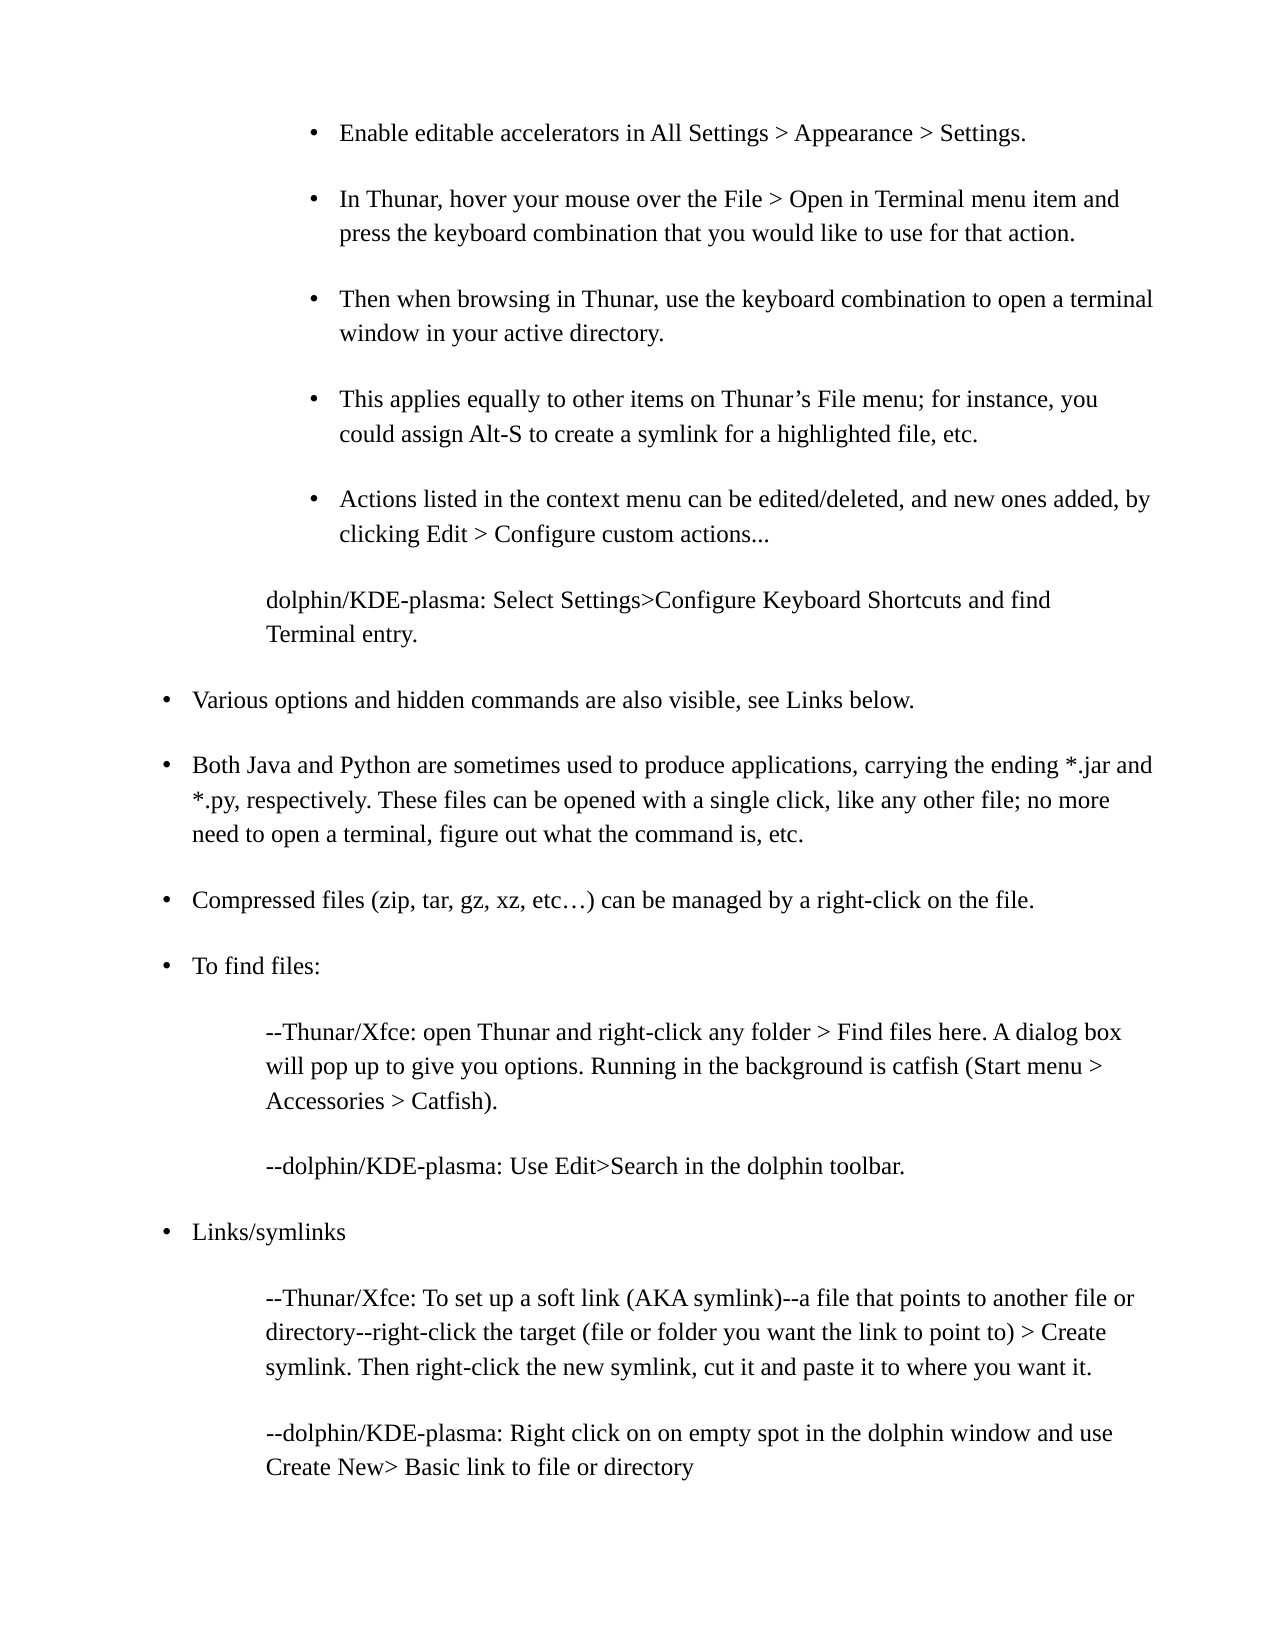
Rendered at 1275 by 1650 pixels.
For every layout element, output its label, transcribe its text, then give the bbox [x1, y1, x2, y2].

list Then when browsing in Thunar, use the keyboard combination to open a terminal window in your active directory. [309, 284, 1157, 347]
list Actions listed in the context menu can be edited/deleted, and new ones added, by clicking Edit > Configure custom actions... [309, 484, 1157, 548]
list Both Java and Python are sometimes used to produce applications, carrying the ending *.jar and *.py, respectively. These files can be opened with a single click, like any other file; no more need to open a terminal, figure out what the command is, etc. [162, 751, 1157, 848]
list --Thunar/Xfce: To set up a soft link (AKA symlink)--a file that points to another file or directory--right-click the target (file or folder you want the link to point to) > Create symlink. Then right-click the new symlink, cut it and paste it to where you want it. [236, 1283, 1157, 1381]
list This applies equally to other items on Thunar’s File menu; for instance, you could assign Alt-S to create a symlink for a highlighted file, etc. [309, 384, 1157, 447]
list Compressed files (zip, tar, gz, xz, etc…) can be managed by a right-click on the file. [162, 885, 1157, 914]
text dolphin/KDE-plasma: Select Settings>Configure Keyboard Shortcuts and find Terminal entry. [192, 585, 1157, 648]
list To find files: [162, 951, 1157, 980]
list Links/symlinks [162, 1217, 1157, 1246]
list In Thunar, hover your mouse over the File > Open in Terminal menu item and press the keyboard combination that you would like to use for that action. [309, 184, 1157, 247]
list Various options and hidden commands are also visible, see Links below. [162, 685, 1157, 714]
list Enable editable accelerators in All Settings > Appearance > Settings. [309, 118, 1157, 147]
list --dolphin/KDE-plasma: Use Edit>Search in the dolphin toolbar. [236, 1151, 1157, 1180]
list --Thunar/Xfce: open Thunar and right-click any folder > Find files here. A dialog box will pop up to give you options. Running in the background is catfish (Start menu > Accessories > Catfish). [236, 1017, 1157, 1114]
list --dolphin/KDE-plasma: Right click on on empty spot in the dolphin window and use Create New> Basic link to file or directory [236, 1418, 1157, 1481]
